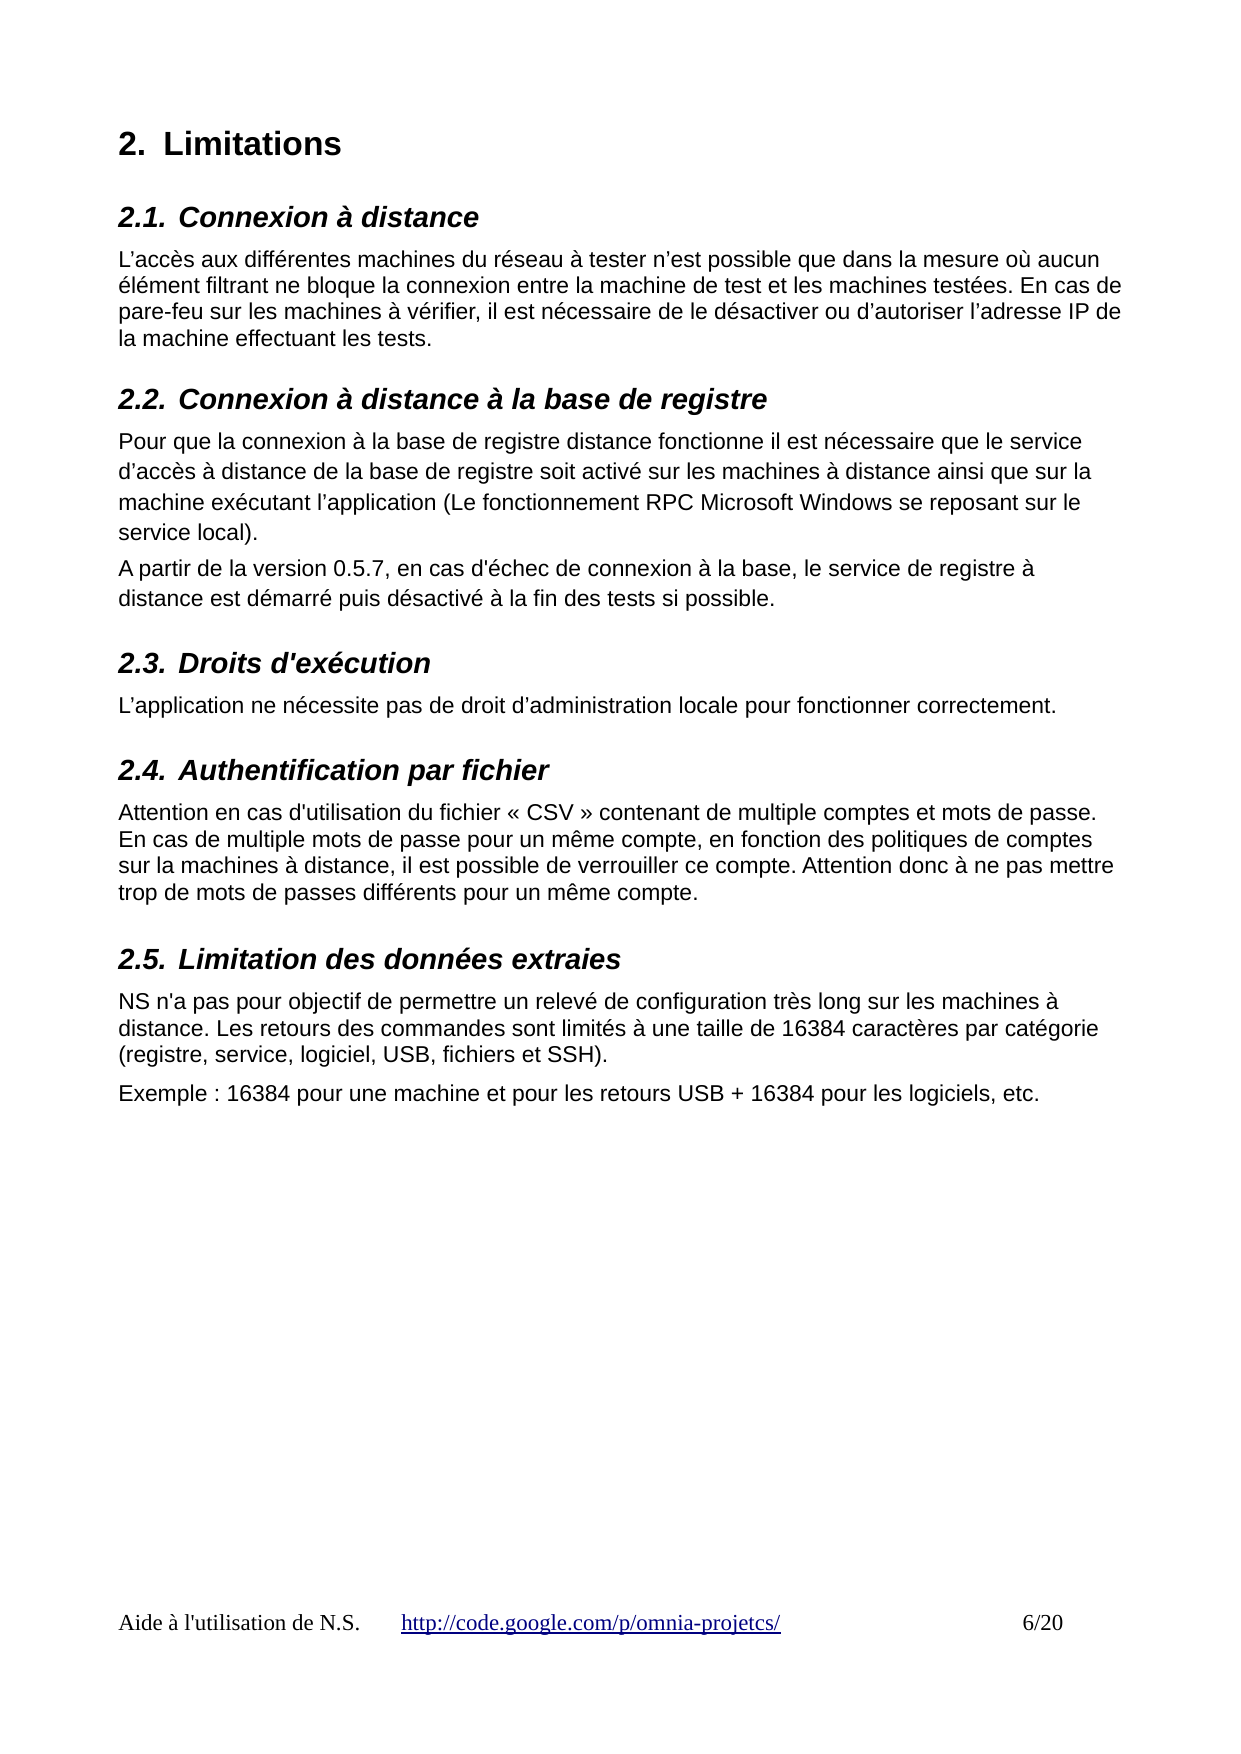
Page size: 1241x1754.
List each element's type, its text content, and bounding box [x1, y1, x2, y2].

text NS n'a pas pour objectif de permettre un relevé de configuration très long sur les machines à distance. Les retours des commandes sont limités à une taille de 16384 caractères par catégorie (registre, service, logiciel, USB, fichiers et SSH). [118, 988, 1122, 1067]
text Attention en cas d'utilisation du fichier « CSV » contenant de multiple comptes et mots de passe. En cas de multiple mots de passe pour un même compte, en fonction des politiques de comptes sur la machines à distance, il est possible de verrouiller ce compte. Attention donc à ne pas mettre trop de mots de passes différents pour un même compte. [118, 799, 1122, 905]
text Pour que la connexion à la base de registre distance fonctionne il est nécessaire que le service d’accès à distance de la base de registre soit activé sur les machines à distance ainsi que sur la machine exécutant l’application (Le fonctionnement RPC Microsoft Windows se reposant sur le service local). [118, 428, 1122, 545]
subtitle Connexion à distance [118, 199, 1122, 233]
text L’accès aux différentes machines du réseau à tester n’est possible que dans la mesure où aucun élément filtrant ne bloque la connexion entre la machine de test et les machines testées. En cas de pare-feu sur les machines à vérifier, il est nécessaire de le désactiver ou d’autoriser l’adresse IP de la machine effectuant les tests. [118, 246, 1122, 351]
subtitle Authentification par fichier [118, 753, 1122, 787]
subtitle Limitation des données extraies [118, 942, 1122, 976]
text Exemple : 16384 pour une machine et pour les retours USB + 16384 pour les logiciels, etc. [118, 1080, 1122, 1106]
text L’application ne nécessite pas de droit d’administration locale pour fonctionner correctement. [118, 692, 1122, 718]
subtitle Droits d'exécution [118, 646, 1122, 680]
text A partir de la version 0.5.7, en cas d'échec de connexion à la base, le service de registre à distance est démarré puis désactivé à la fin des tests si possible. [118, 555, 1122, 611]
subtitle Limitations [118, 123, 1122, 162]
subtitle Connexion à distance à la base de registre [118, 382, 1122, 416]
